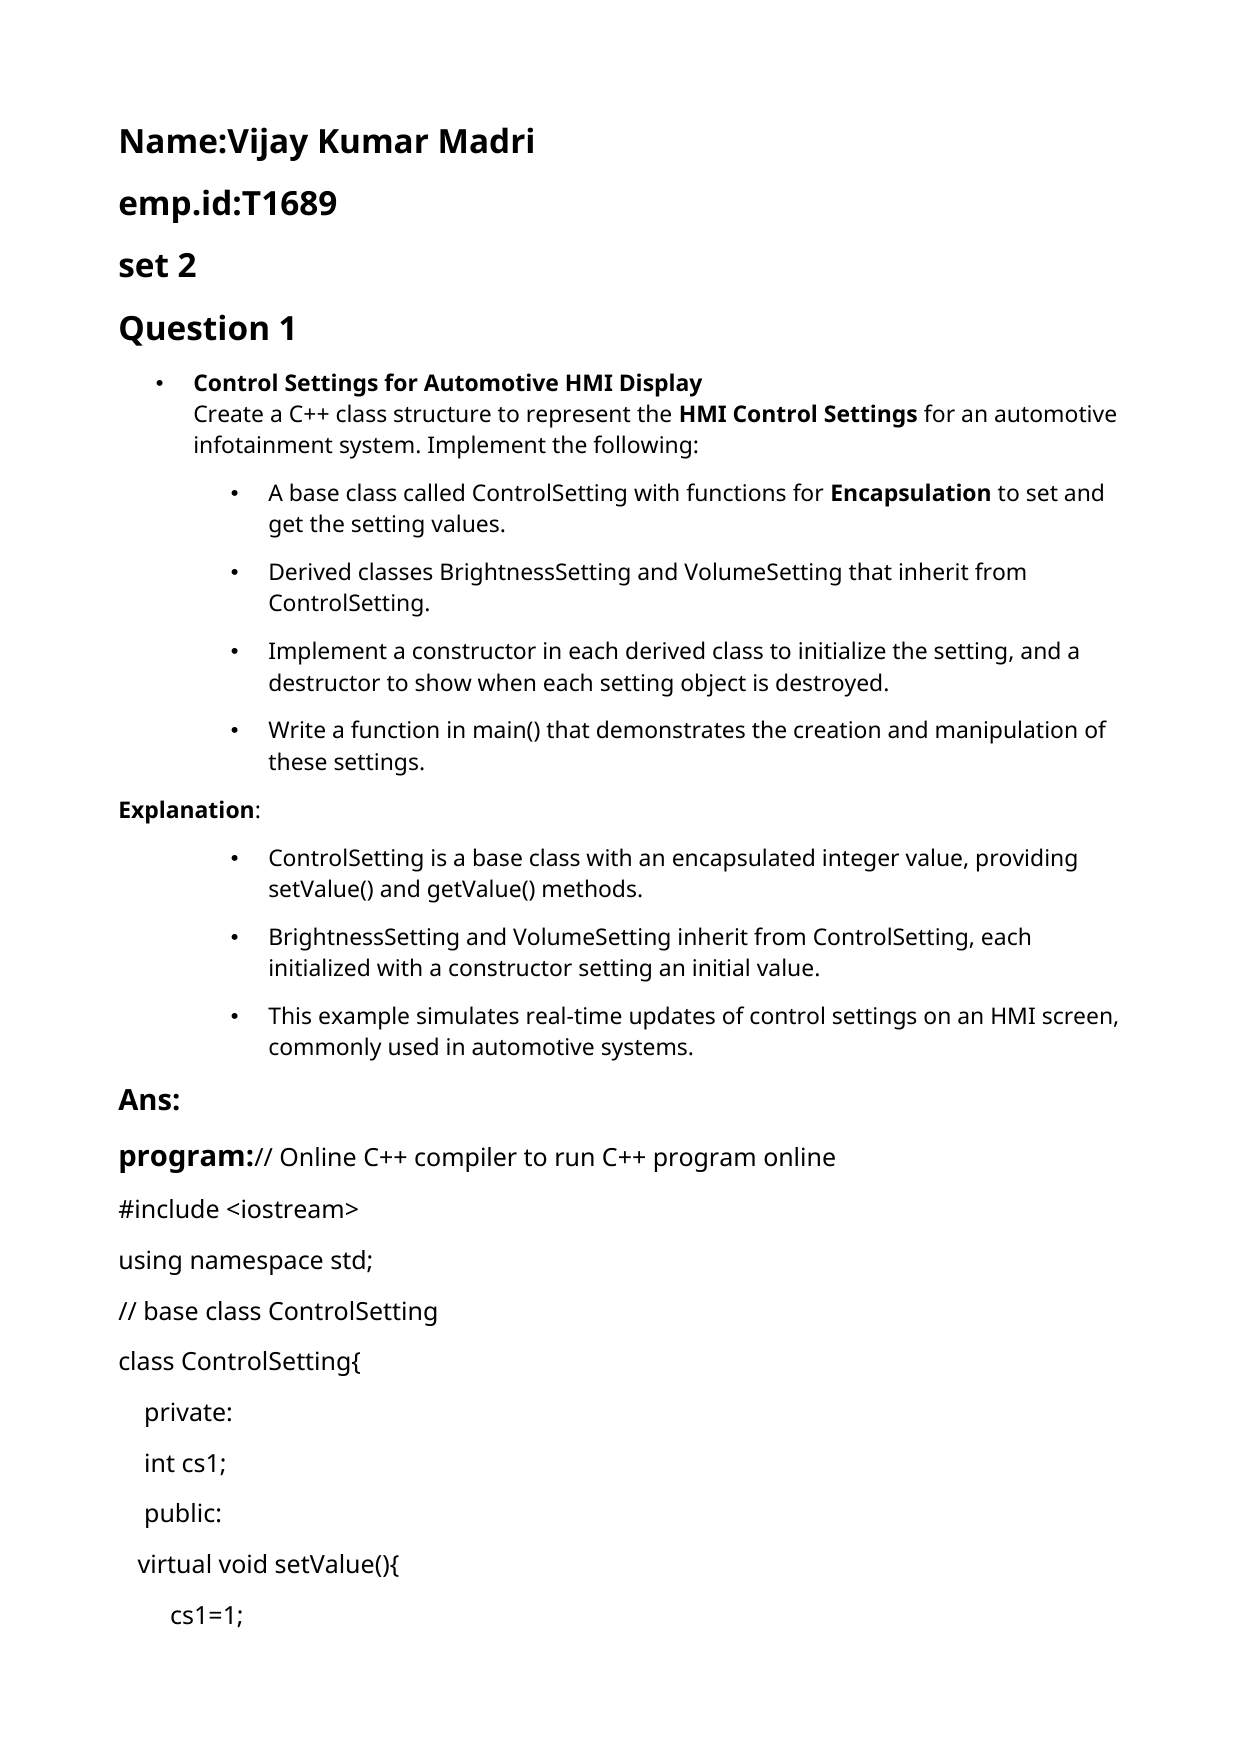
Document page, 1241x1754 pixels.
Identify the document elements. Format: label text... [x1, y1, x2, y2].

text #include <iostream> [118, 1192, 1122, 1226]
text private: [118, 1394, 1122, 1429]
list Implement a constructor in each derived class to initialize the setting, and a destructor to show when each setting object is destroyed. [231, 635, 1122, 698]
text class ControlSetting{ [118, 1344, 1122, 1378]
text int cs1; [118, 1445, 1122, 1479]
list BrightnessSetting and VolumeSetting inherit from ControlSetting, each initialized with a constructor setting an initial value. [231, 921, 1122, 983]
text // base class ControlSetting [118, 1293, 1122, 1327]
text emp.id:T1689 [118, 180, 1122, 226]
list ControlSetting is a base class with an encapsulated integer value, providing setValue() and getValue() methods. [231, 841, 1122, 904]
list Write a function in main() that demonstrates the creation and manipulation of these settings. [231, 714, 1122, 777]
text set 2 [118, 242, 1122, 288]
list Control Settings for Automotive HMI Display Create a C++ class structure to represent the HMI Control Settings for an automotive infotainment system. Implement the following: [156, 366, 1122, 460]
list This example simulates real-time updates of control settings on an HMI screen, commonly used in automotive systems. [231, 1000, 1122, 1062]
text virtual void setValue(){ [118, 1547, 1122, 1581]
text using namespace std; [118, 1242, 1122, 1276]
text Question 1 [118, 304, 1122, 350]
text cs1=1; [118, 1597, 1122, 1632]
list Derived classes BrightnessSetting and VolumeSetting that inherit from ControlSetting. [231, 556, 1122, 618]
text Name:Vijay Kumar Madri [118, 118, 1122, 163]
text Ans: [118, 1079, 1122, 1119]
text public: [118, 1496, 1122, 1530]
list A base class called ControlSetting with functions for Encapsulation to set and get the setting values. [231, 477, 1122, 539]
text Explanation: [118, 793, 1122, 825]
text program:// Online C++ compiler to run C++ program online [118, 1135, 1122, 1175]
